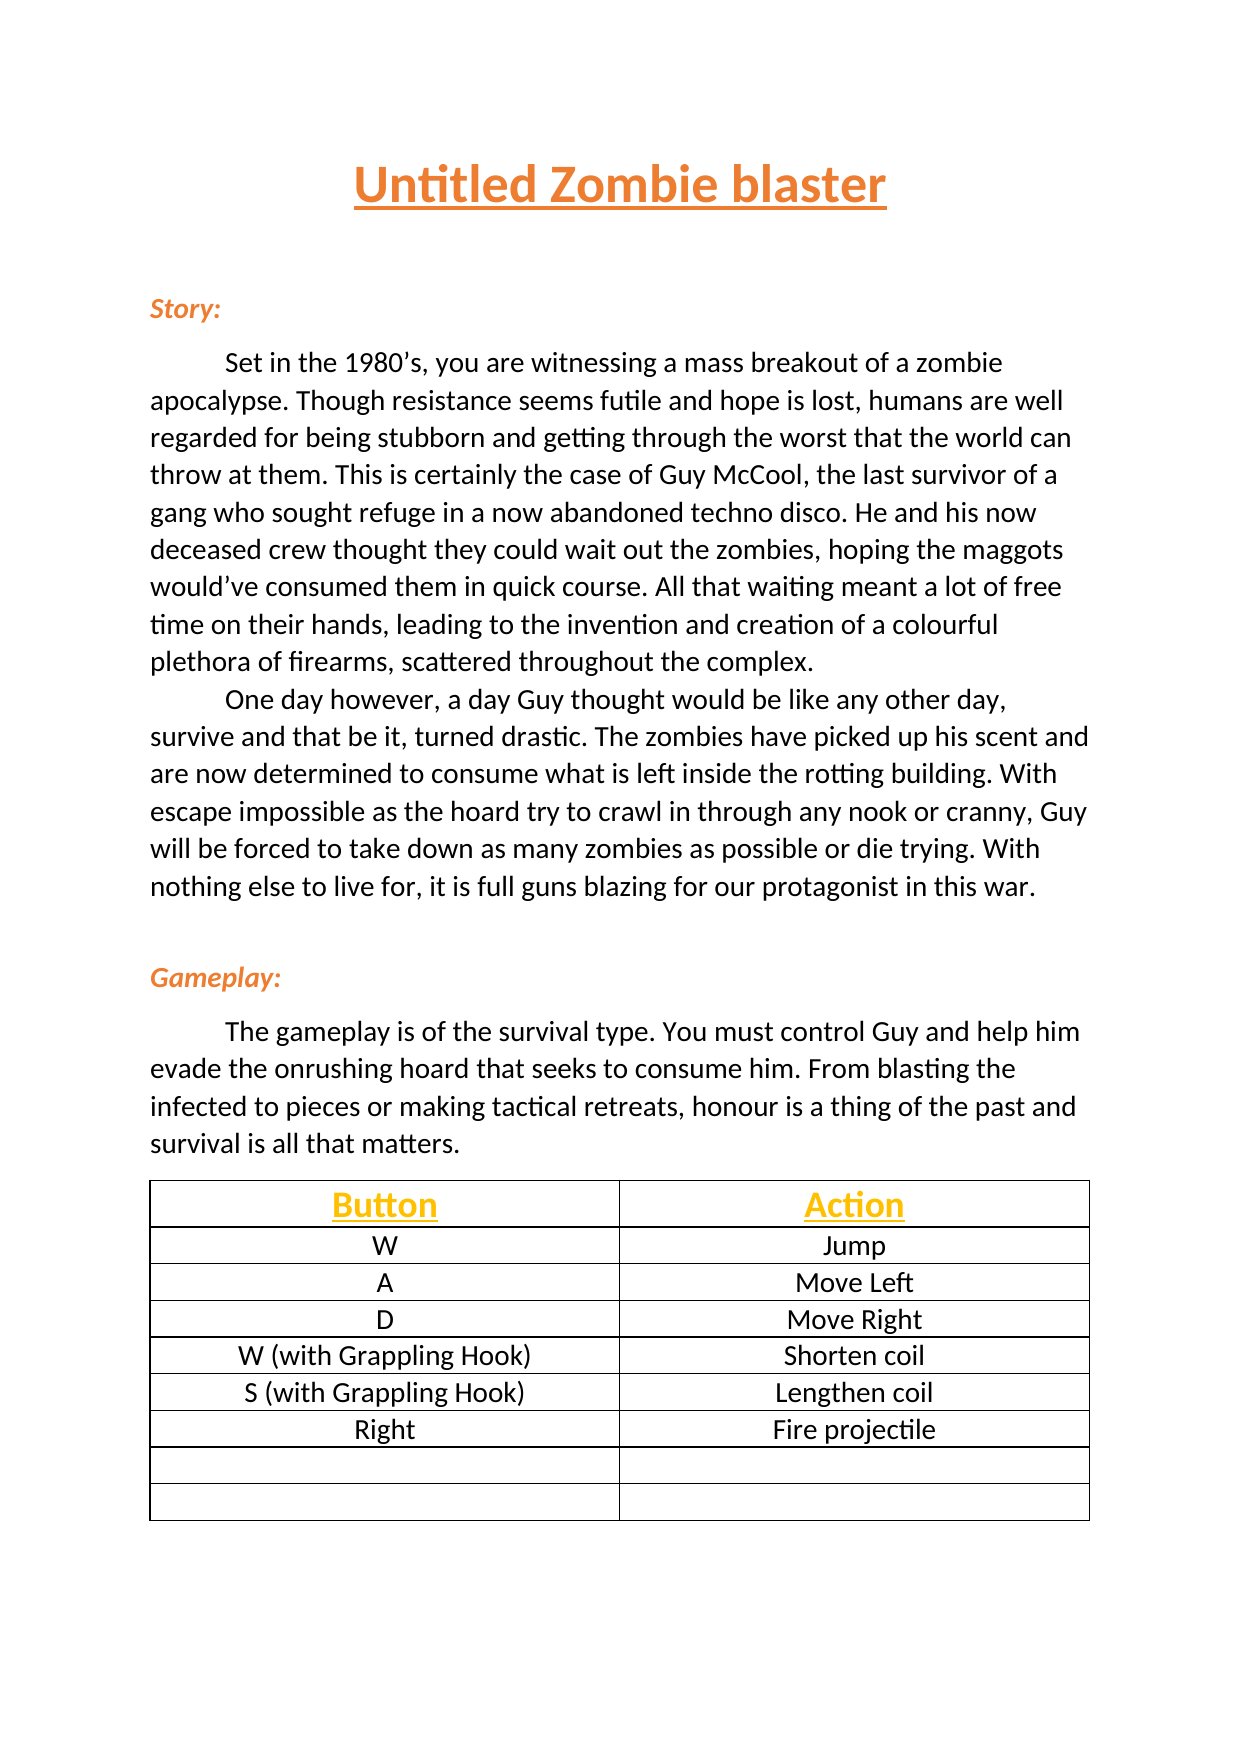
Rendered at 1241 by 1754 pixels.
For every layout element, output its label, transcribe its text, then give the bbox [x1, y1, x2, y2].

text The gameplay is of the survival type. You must control Guy and help him evade the onrushing hoard that seeks to consume him. From blasting the infected to pieces or making tactical retreats, honour is a thing of the past and survival is all that matters. [150, 1013, 1090, 1161]
table_cell Fire projectile [620, 1411, 1089, 1446]
text Set in the 1980’s, you are witnessing a mass breakout of a zombie apocalypse. Though resistance seems futile and hope is lost, humans are well regarded for being stubborn and getting through the worst that the world can throw at them. This is certainly the case of Guy McCool, the last survivor of a gang who sought refuge in a now abandoned techno disco. He and his now deceased crew thought they could wait out the zombies, hoping the maggots would’ve consumed them in quick course. All that waiting meant a lot of free time on their hands, leading to the invention and creation of a colourful plethora of firearms, scattered throughout the complex. [150, 344, 1090, 679]
table_header Button [151, 1181, 619, 1226]
table_cell A [151, 1264, 619, 1300]
table_cell [620, 1448, 1089, 1483]
text Untitled Zombie blaster [150, 150, 1090, 216]
table_cell Shorten coil [620, 1338, 1089, 1373]
table_cell Right [151, 1411, 619, 1446]
table_cell [620, 1484, 1089, 1520]
table_cell D [151, 1301, 619, 1336]
table_cell Move Right [620, 1301, 1089, 1336]
table_cell W (with Grappling Hook) [151, 1338, 619, 1373]
table_cell Jump [620, 1228, 1089, 1263]
table_cell [151, 1484, 619, 1520]
table_cell Lengthen coil [620, 1374, 1089, 1410]
table_cell [151, 1448, 619, 1483]
table_cell W [151, 1228, 619, 1263]
table_cell S (with Grappling Hook) [151, 1374, 619, 1410]
text Gameplay: [150, 959, 1090, 995]
table_header Action [620, 1181, 1089, 1226]
text Story: [150, 290, 1090, 326]
table_cell Move Left [620, 1264, 1089, 1300]
text One day however, a day Guy thought would be like any other day, survive and that be it, turned drastic. The zombies have picked up his scent and are now determined to consume what is left inside the rotting building. With escape impossible as the hoard try to crawl in through any nook or cranny, Guy will be forced to take down as many zombies as possible or die trying. With nothing else to live for, it is full guns blazing for our protagonist in this war. [150, 681, 1090, 903]
